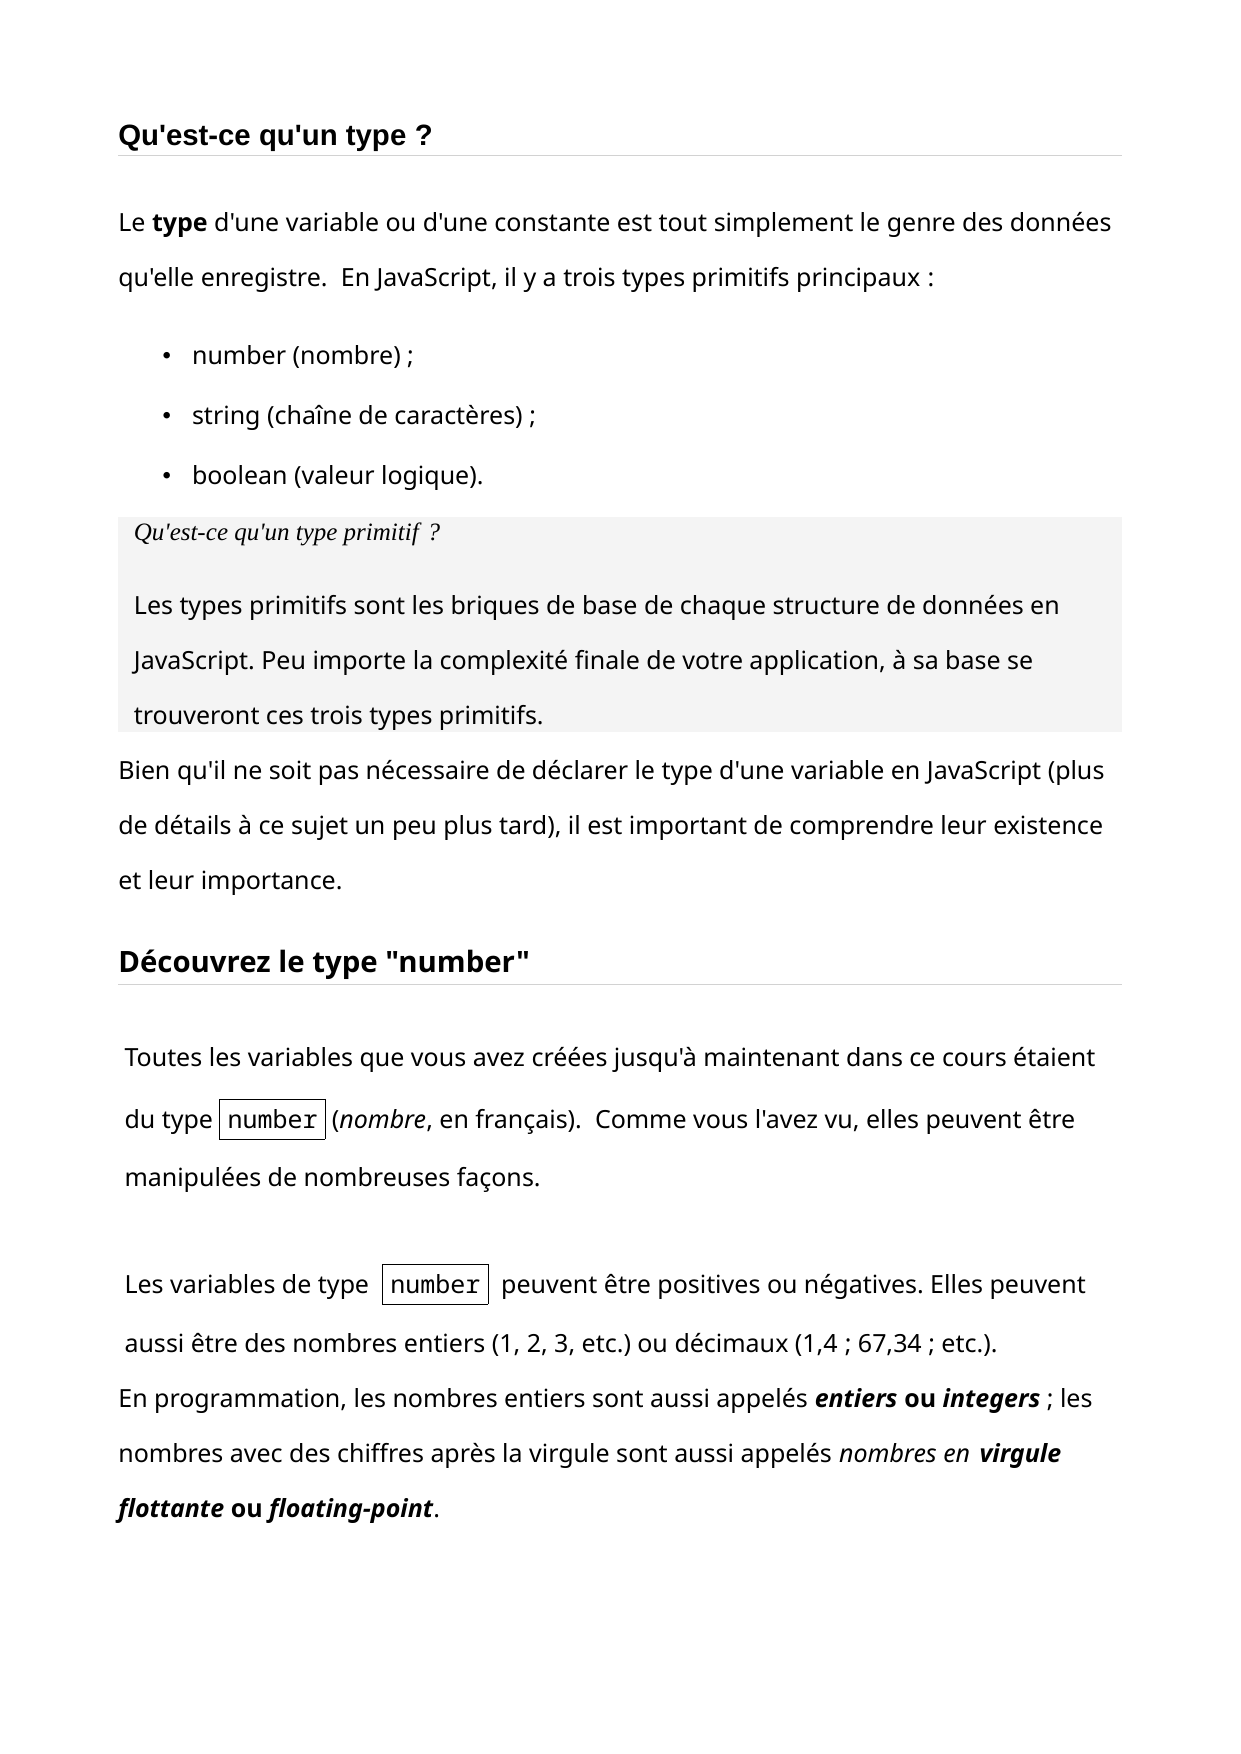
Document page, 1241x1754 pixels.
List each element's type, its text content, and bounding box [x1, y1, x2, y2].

text Toutes les variables que vous avez créées jusqu'à maintenant dans ce cours étaient du type number (nombre, en français). Comme vous l'avez vu, elles peuvent être manipulées de nombreuses façons. [124, 1040, 1116, 1194]
text Les variables de type number peuvent être positives ou négatives. Elles peuvent aussi être des nombres entiers (1, 2, 3, etc.) ou décimaux (1,4 ; 67,34 ; etc.). [124, 1264, 1116, 1359]
subtitle Qu'est-ce qu'un type ? [118, 118, 1122, 155]
text Bien qu'il ne soit pas nécessaire de déclarer le type d'une variable en JavaScript (plus de détails à ce sujet un peu plus tard), il est important de comprendre leur existence et leur importance. [118, 753, 1122, 897]
list number (nombre) ; [162, 338, 1122, 372]
text Qu'est-ce qu'un type primitif ? [134, 517, 1122, 546]
list string (chaîne de caractères) ; [162, 398, 1122, 432]
subtitle Découvrez le type "number" [118, 941, 1122, 984]
text En programmation, les nombres entiers sont aussi appelés entiers ou integers ; les nombres avec des chiffres après la virgule sont aussi appelés nombres en virgule flottante ou floating-point. [118, 1380, 1122, 1525]
text Les types primitifs sont les briques de base de chaque structure de données en JavaScript. Peu importe la complexité finale de votre application, à sa base se trouveront ces trois types primitifs. [134, 587, 1122, 732]
list boolean (valeur logique). [162, 457, 1122, 492]
text Le type d'une variable ou d'une constante est tout simplement le genre des données qu'elle enregistre. En JavaScript, il y a trois types primitifs principaux : [118, 204, 1122, 293]
